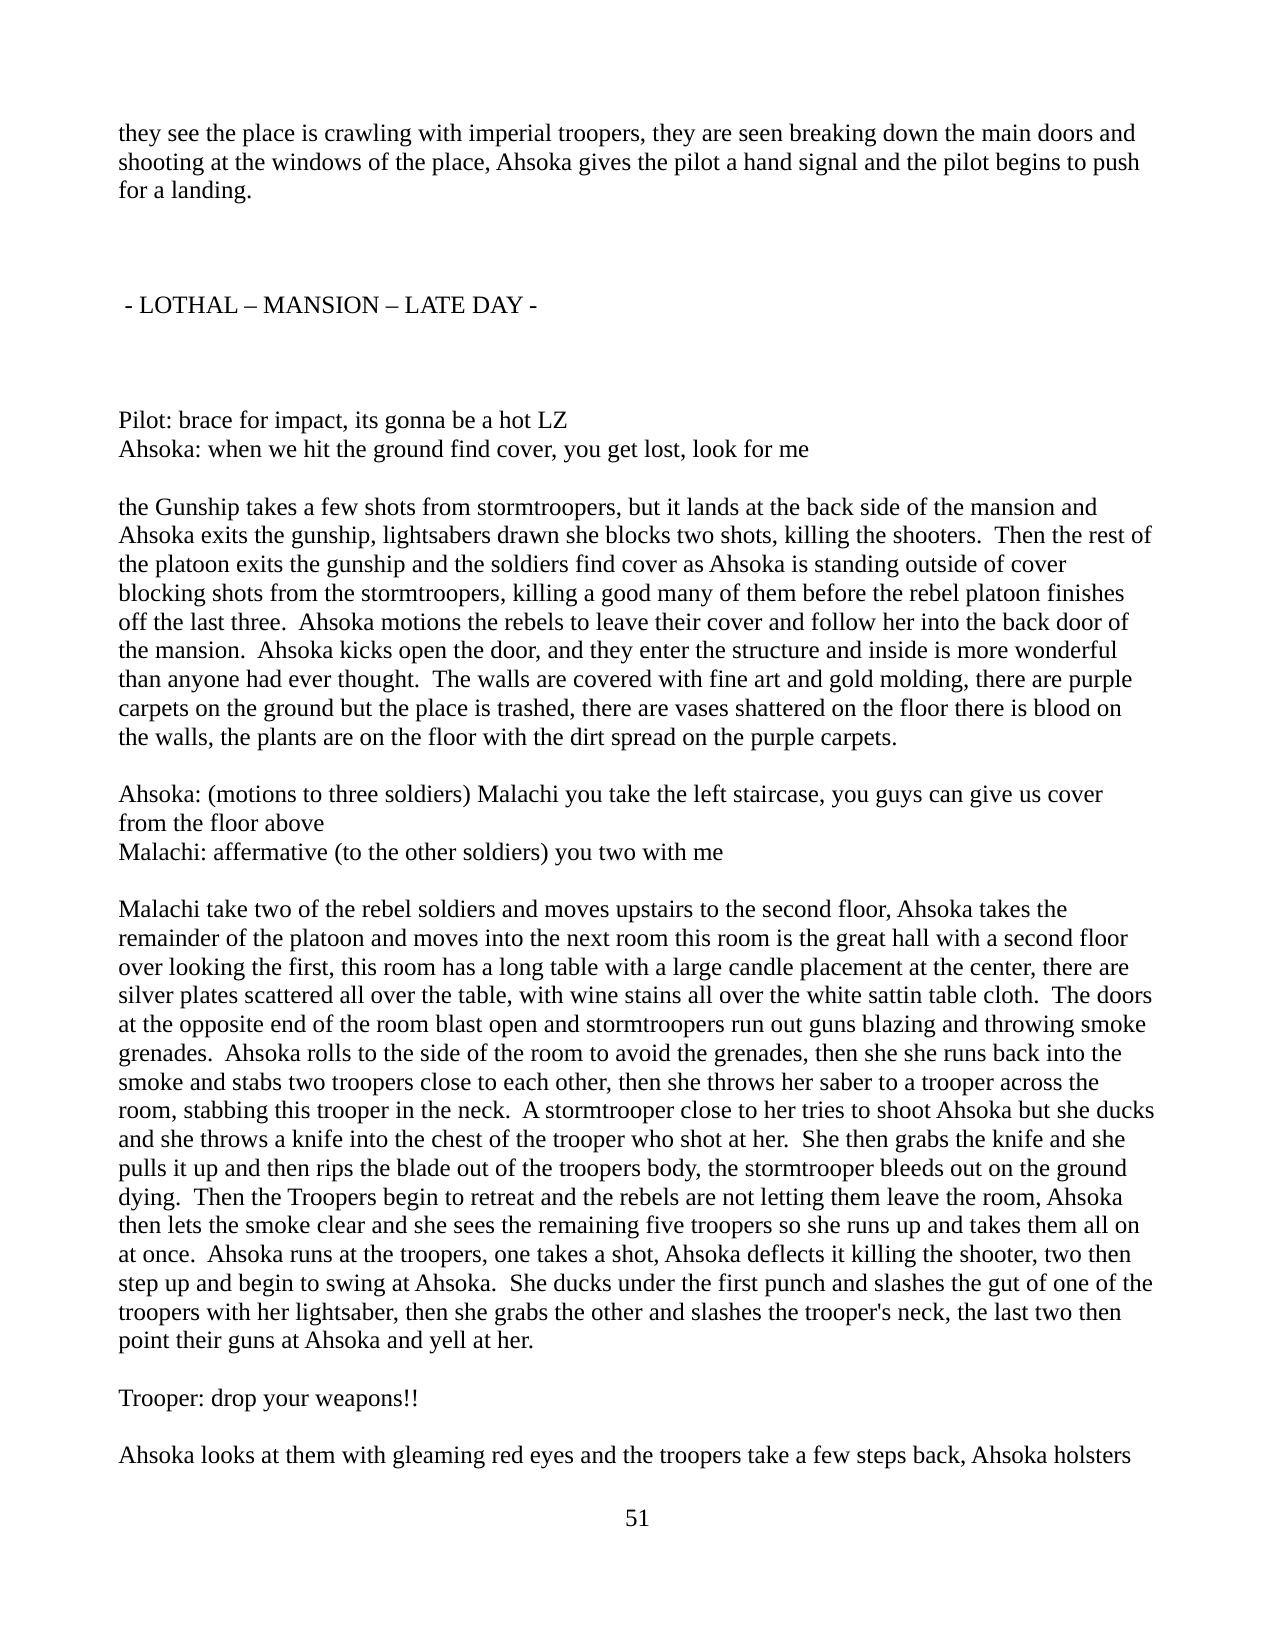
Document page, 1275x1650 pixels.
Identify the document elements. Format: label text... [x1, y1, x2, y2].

text Malachi take two of the rebel soldiers and moves upstairs to the second floor, Ahsoka takes the remainder of the platoon and moves into the next room this room is the great hall with a second floor over looking the first, this room has a long table with a large candle placement at the center, there are silver plates scattered all over the table, with wine stains all over the white sattin table cloth. The doors at the opposite end of the room blast open and stormtroopers run out guns blazing and throwing smoke grenades. Ahsoka rolls to the side of the room to avoid the grenades, then she she runs back into the smoke and stabs two troopers close to each other, then she throws her saber to a trooper across the room, stabbing this trooper in the neck. A stormtrooper close to her tries to shoot Ahsoka but she ducks and she throws a knife into the chest of the trooper who shot at her. She then grabs the knife and she pulls it up and then rips the blade out of the troopers body, the stormtrooper bleeds out on the ground dying. Then the Troopers begin to retreat and the rebels are not letting them leave the room, Ahsoka then lets the smoke clear and she sees the remaining five troopers so she runs up and takes them all on at once. Ahsoka runs at the troopers, one takes a shot, Ahsoka deflects it killing the shooter, two then step up and begin to swing at Ahsoka. She ducks under the first punch and slashes the gut of one of the troopers with her lightsaber, then she grabs the other and slashes the trooper's neck, the last two then point their guns at Ahsoka and yell at her. [118, 894, 1157, 1354]
text Pilot: brace for impact, its gonna be a hot LZ [118, 406, 1157, 434]
text Trooper: drop your weapons!! [118, 1383, 1157, 1412]
text Ahsoka: when we hit the ground find cover, you get lost, look for me [118, 434, 1157, 463]
text Ahsoka: (motions to three soldiers) Malachi you take the left staircase, you guys can give us cover from the floor above [118, 779, 1157, 837]
text - LOTHAL – MANSION – LATE DAY - [118, 291, 1157, 319]
text Malachi: affermative (to the other soldiers) you two with me [118, 837, 1157, 866]
text Ahsoka looks at them with gleaming red eyes and the troopers take a few steps back, Ahsoka holsters [118, 1441, 1157, 1469]
text they see the place is crawling with imperial troopers, they are seen breaking down the main doors and shooting at the windows of the place, Ahsoka gives the pilot a hand signal and the pilot begins to push for a landing. [118, 118, 1157, 204]
text the Gunship takes a few shots from stormtroopers, but it lands at the back side of the mansion and Ahsoka exits the gunship, lightsabers drawn she blocks two shots, killing the shooters. Then the rest of the platoon exits the gunship and the soldiers find cover as Ahsoka is standing outside of cover blocking shots from the stormtroopers, killing a good many of them before the rebel platoon finishes off the last three. Ahsoka motions the rebels to leave their cover and follow her into the back door of the mansion. Ahsoka kicks open the door, and they enter the structure and inside is more wonderful than anyone had ever thought. The walls are covered with fine art and gold molding, there are purple carpets on the ground but the place is trashed, there are vases shattered on the floor there is blood on the walls, the plants are on the floor with the dirt spread on the purple carpets. [118, 492, 1157, 751]
